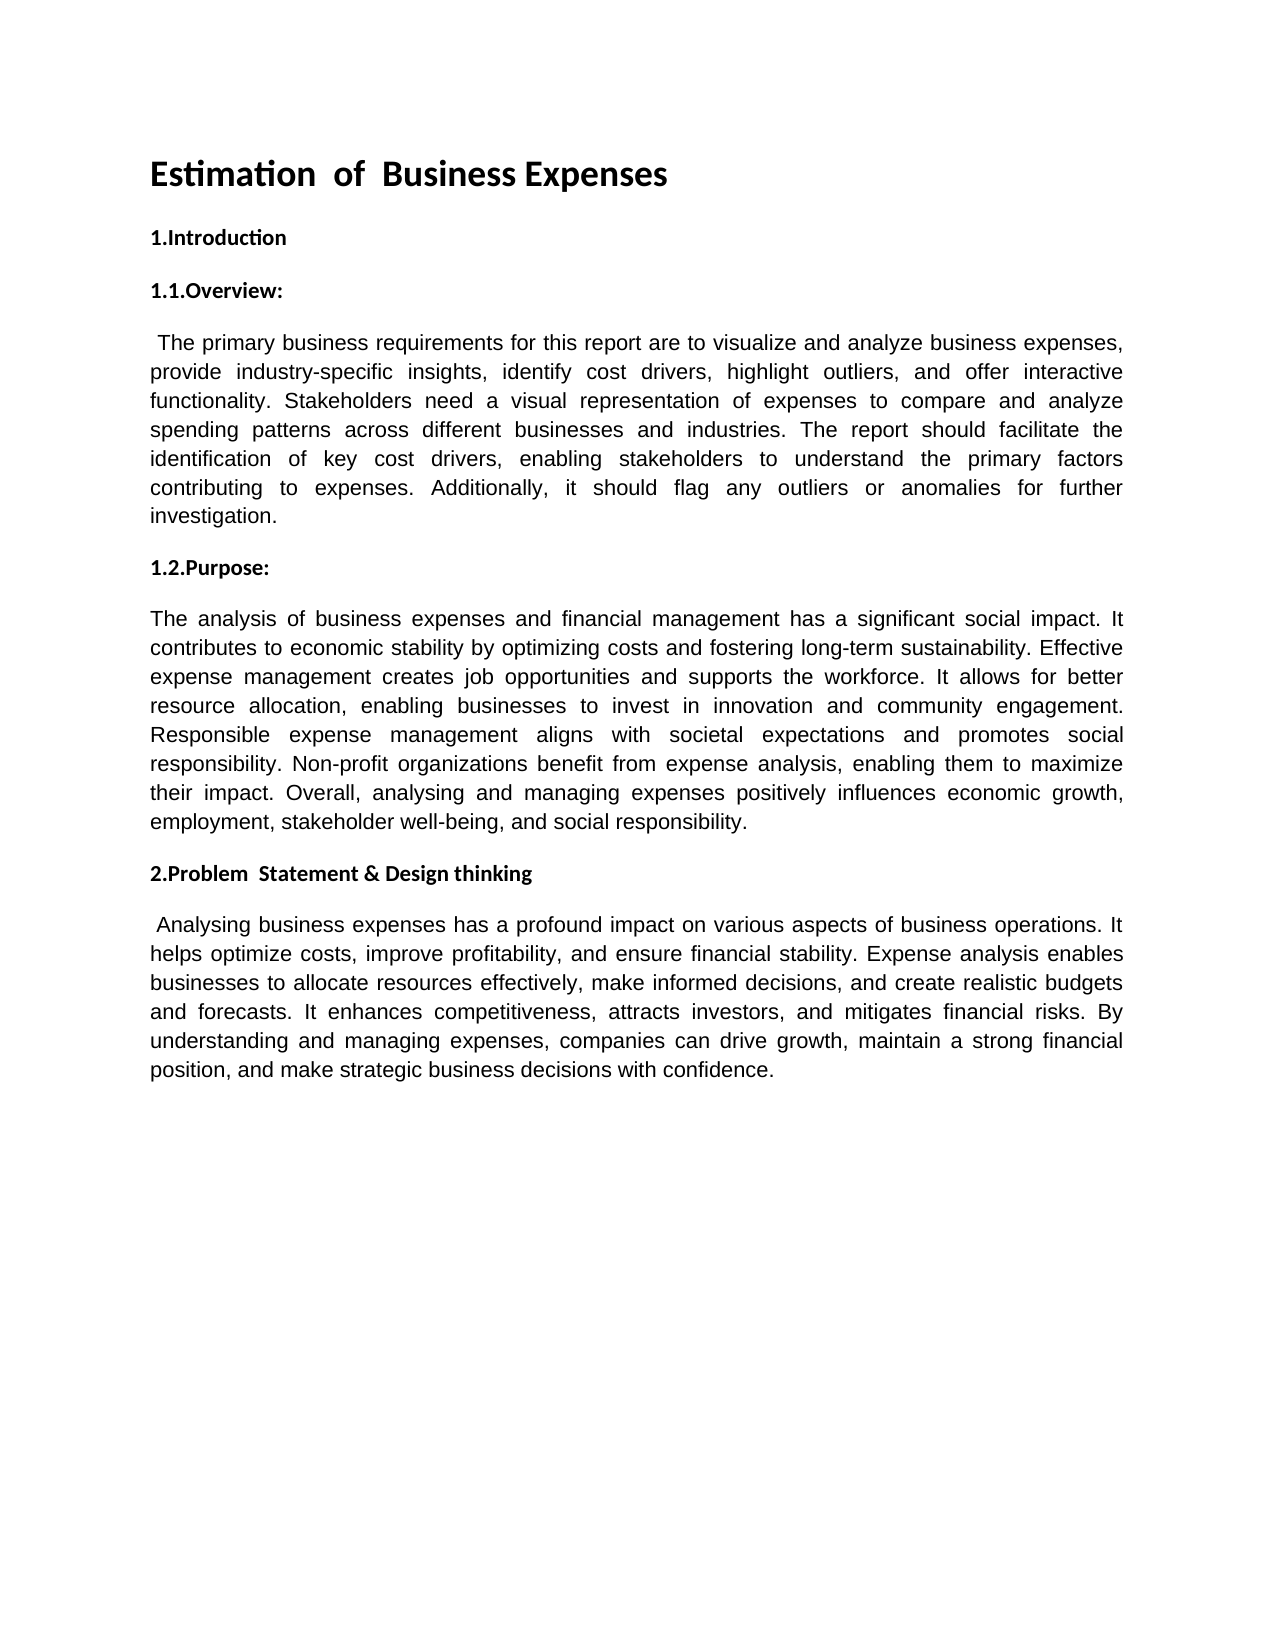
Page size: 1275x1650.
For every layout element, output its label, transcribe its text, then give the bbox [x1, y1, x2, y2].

text The primary business requirements for this report are to visualize and analyze business expenses, provide industry-specific insights, identify cost drivers, highlight outliers, and offer interactive functionality. Stakeholders need a visual representation of expenses to compare and analyze spending patterns across different businesses and industries. The report should facilitate the identification of key cost drivers, enabling stakeholders to understand the primary factors contributing to expenses. Additionally, it should flag any outliers or anomalies for further investigation. [150, 329, 1125, 528]
text Estimation of Business Expenses [150, 150, 1125, 196]
text 1.2.Purpose: [150, 553, 1125, 581]
text The analysis of business expenses and financial management has a significant social impact. It contributes to economic stability by optimizing costs and fostering long-term sustainability. Effective expense management creates job opportunities and supports the workforce. It allows for better resource allocation, enabling businesses to invest in innovation and community engagement. Responsible expense management aligns with societal expectations and promotes social responsibility. Non-profit organizations benefit from expense analysis, enabling them to maximize their impact. Overall, analysing and managing expenses positively influences economic growth, employment, stakeholder well-being, and social responsibility. [150, 606, 1125, 834]
text 1.Introduction [150, 223, 1125, 252]
text Analysing business expenses has a profound impact on various aspects of business operations. It helps optimize costs, improve profitability, and ensure financial stability. Expense analysis enables businesses to allocate resources effectively, make informed decisions, and create realistic budgets and forecasts. It enhances competitiveness, attracts investors, and mitigates financial risks. By understanding and managing expenses, companies can drive growth, maintain a strong financial position, and make strategic business decisions with confidence. [150, 912, 1125, 1082]
text 2.Problem Statement & Design thinking [150, 859, 1125, 887]
text 1.1.Overview: [150, 277, 1125, 304]
